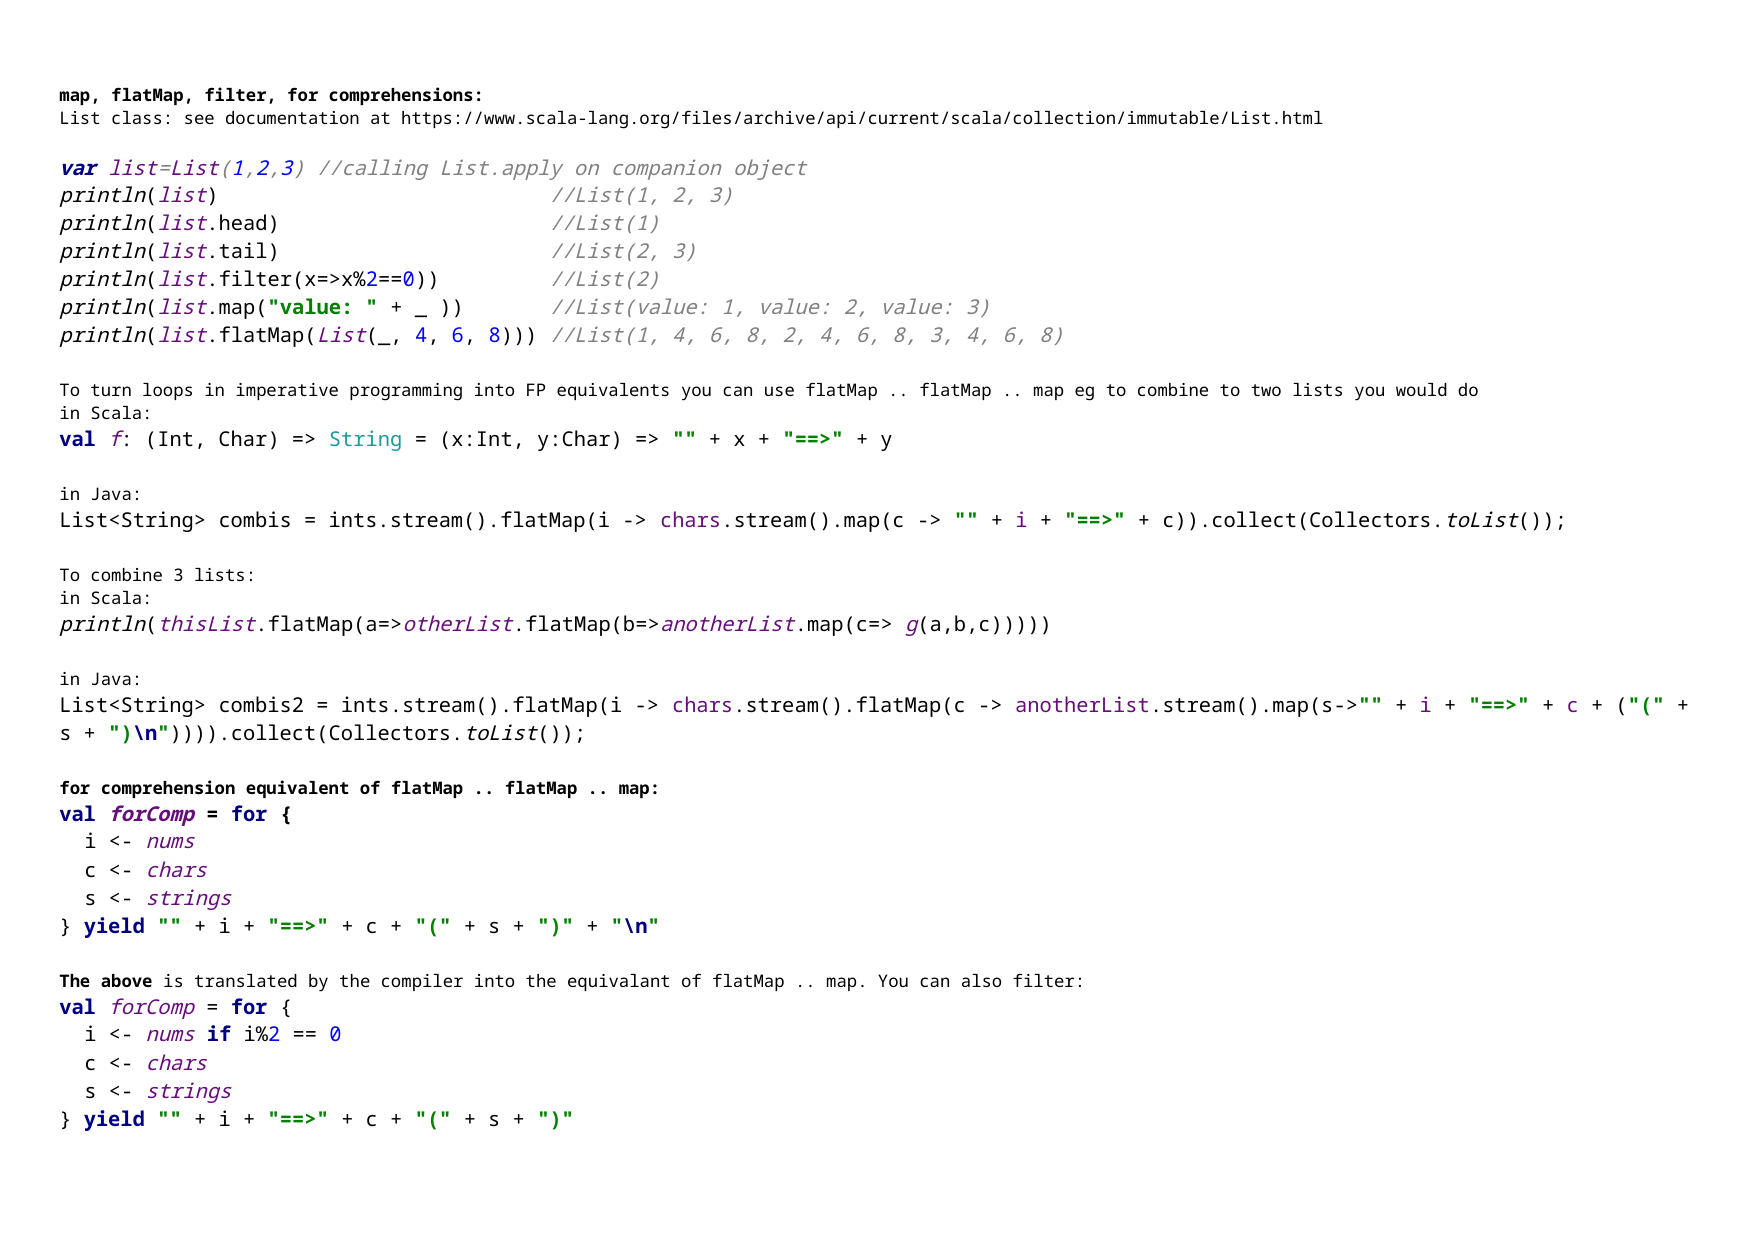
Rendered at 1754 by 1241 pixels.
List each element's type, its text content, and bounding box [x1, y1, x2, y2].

text s <- strings [59, 1076, 1695, 1104]
text The above is translated by the compiler into the equivalant of flatMap .. map. You can also filter: [59, 969, 1695, 992]
text println(thisList.flatMap(a=>otherList.flatMap(b=>anotherList.map(c=> g(a,b,c))))) [59, 610, 1695, 637]
text for comprehension equivalent of flatMap .. flatMap .. map: [59, 776, 1695, 799]
text To combine 3 lists: [59, 563, 1695, 586]
text println(list.filter(x=>x%2==0)) //List(2) [59, 264, 1695, 292]
text println(list.map("value: " + _ )) //List(value: 1, value: 2, value: 3) [59, 292, 1695, 320]
text List<String> combis = ints.stream().flatMap(i -> chars.stream().map(c -> "" + i + "==>" + c)).collect(Collectors.toList()); [59, 505, 1695, 533]
text List class: see documentation at https://www.scala-lang.org/files/archive/api/current/scala/collection/immutable/List.html [59, 106, 1695, 130]
text i <- nums [59, 827, 1695, 855]
text } yield "" + i + "==>" + c + "(" + s + ")" [59, 1104, 1695, 1132]
text in Java: [59, 667, 1695, 691]
text To turn loops in imperative programming into FP equivalents you can use flatMap .. flatMap .. map eg to combine to two lists you would do [59, 377, 1695, 401]
text c <- chars [59, 1048, 1695, 1076]
text c <- chars [59, 855, 1695, 883]
text i <- nums if i%2 == 0 [59, 1020, 1695, 1048]
text val forComp = for { [59, 992, 1695, 1020]
text println(list.flatMap(List(_, 4, 6, 8))) //List(1, 4, 6, 8, 2, 4, 6, 8, 3, 4, 6, 8) [59, 320, 1695, 348]
text in Java: [59, 482, 1695, 505]
text val forComp = for { [59, 799, 1695, 827]
text println(list.head) //List(1) [59, 209, 1695, 237]
text List<String> combis2 = ints.stream().flatMap(i -> chars.stream().flatMap(c -> anotherList.stream().map(s->"" + i + "==>" + c + ("(" + s + ")\n")))).collect(Collectors.toList()); [59, 691, 1695, 746]
text } yield "" + i + "==>" + c + "(" + s + ")" + "\n" [59, 911, 1695, 939]
text map, flatMap, filter, for comprehensions: [59, 83, 1695, 106]
text in Scala: [59, 401, 1695, 424]
text println(list) //List(1, 2, 3) [59, 181, 1695, 209]
text in Scala: [59, 586, 1695, 610]
text val f: (Int, Char) => String = (x:Int, y:Char) => "" + x + "==>" + y [59, 424, 1695, 452]
text var list=List(1,2,3) //calling List.apply on companion object [59, 153, 1695, 181]
text println(list.tail) //List(2, 3) [59, 237, 1695, 264]
text s <- strings [59, 883, 1695, 911]
